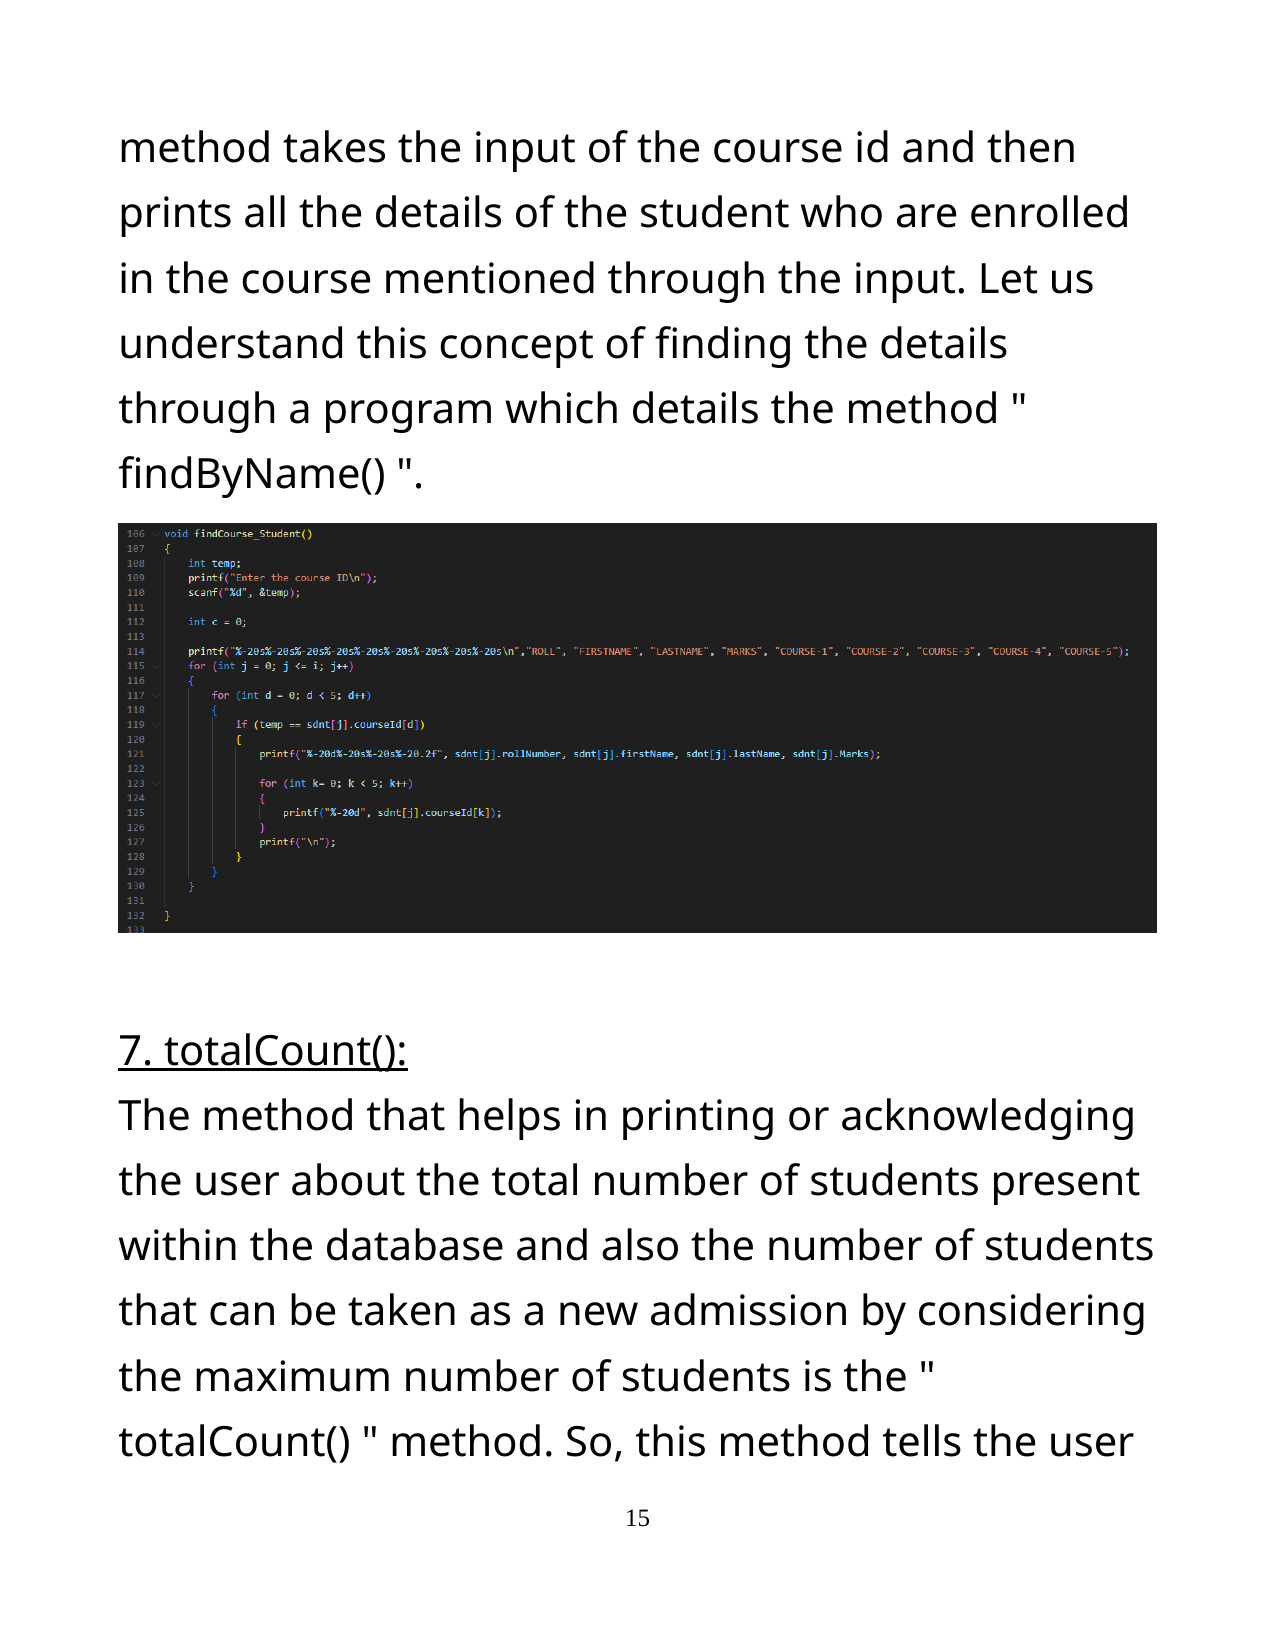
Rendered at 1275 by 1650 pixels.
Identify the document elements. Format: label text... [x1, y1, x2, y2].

subtitle 7. totalCount(): [118, 1020, 1157, 1077]
picture [118, 523, 1157, 933]
text The method that helps in printing or acknowledging the user about the total number of students present within the database and also the number of students that can be taken as a new admission by considering the maximum number of students is the " totalCount() " method. So, this method tells the user [118, 1086, 1157, 1468]
text method takes the input of the course id and then prints all the details of the student who are enrolled in the course mentioned through the input. Let us understand this concept of finding the details through a program which details the method " findByName() ". [118, 118, 1157, 501]
